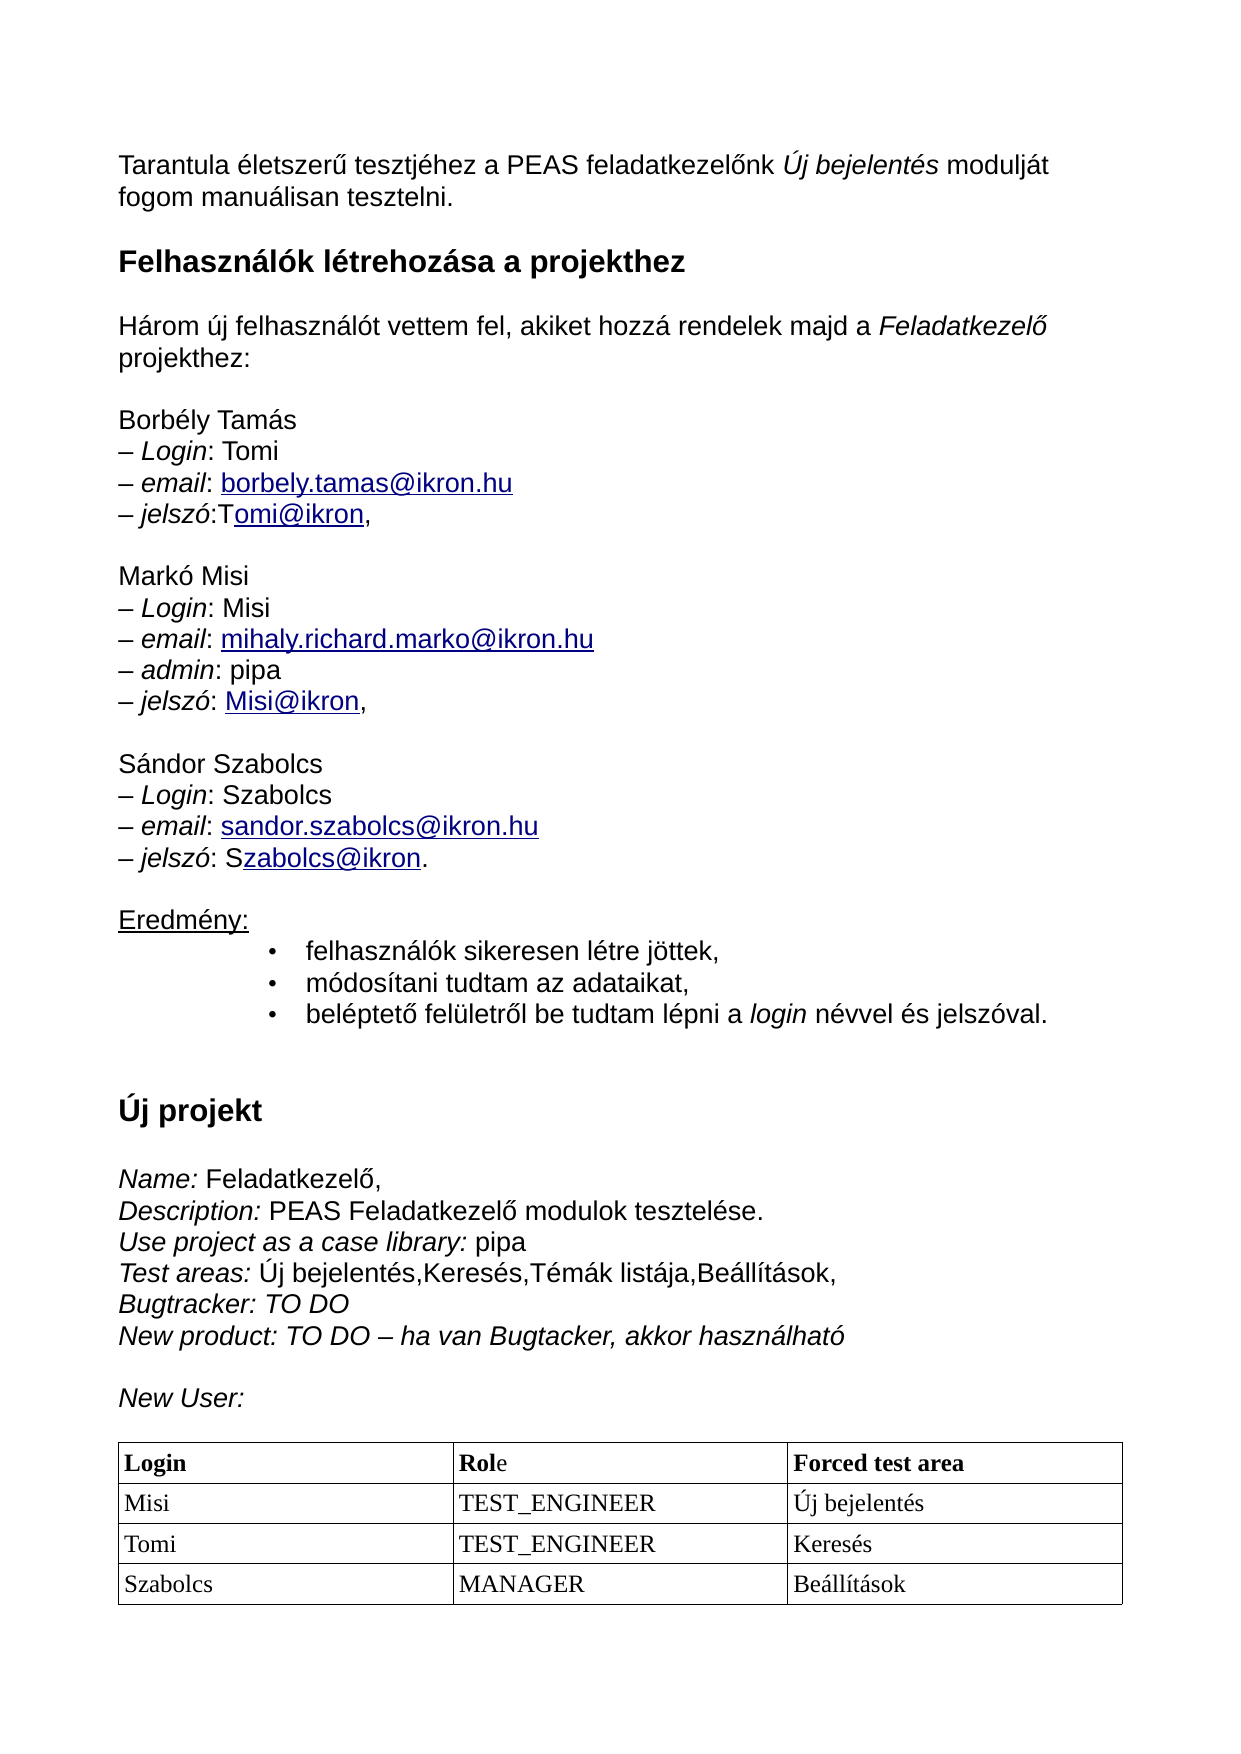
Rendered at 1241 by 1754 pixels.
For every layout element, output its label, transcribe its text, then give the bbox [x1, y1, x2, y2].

text Description: PEAS Feladatkezelő modulok tesztelése. [118, 1195, 1122, 1226]
text Három új felhasználót vettem fel, akiket hozzá rendelek majd a Feladatkezelő projekthez: Borbély Tamás [118, 310, 1122, 435]
table_cell Tomi [119, 1524, 453, 1563]
text – Login: Misi [118, 592, 1122, 623]
text Use project as a case library: pipa Test areas: Új bejelentés,Keresés,Témák listája,Beállítások, Bugtracker: TO DO [118, 1226, 1122, 1320]
list felhasználók sikeresen létre jöttek, [268, 935, 1122, 967]
text – email: mihaly.richard.marko@ikron.hu [118, 623, 1122, 654]
table_header Role [454, 1443, 787, 1482]
text – email: borbely.tamas@ikron.hu [118, 467, 1122, 498]
text – jelszó: Szabolcs@ikron. [118, 842, 1122, 873]
text – admin: pipa [118, 654, 1122, 685]
text Felhasználók létrehozása a projekthez [118, 243, 1122, 279]
list beléptető felületről be tudtam lépni a login névvel és jelszóval. [268, 998, 1122, 1029]
text Name: Feladatkezelő, [118, 1163, 1122, 1195]
text New product: TO DO – ha van Bugtacker, akkor használható New User: [118, 1320, 1122, 1442]
table_header Forced test area [788, 1443, 1122, 1482]
table_cell Új bejelentés [788, 1484, 1122, 1523]
table_cell Szabolcs [119, 1564, 453, 1603]
text Markó Misi [118, 560, 1122, 592]
text – email: sandor.szabolcs@ikron.hu [118, 810, 1122, 842]
table_header Login [119, 1443, 453, 1482]
table_cell TEST_ENGINEER [454, 1524, 787, 1563]
text Új projekt [118, 1092, 1122, 1127]
list módosítani tudtam az adataikat, [268, 967, 1122, 998]
text Tarantula életszerű tesztjéhez a PEAS feladatkezelőnk Új bejelentés modulját fogom manuálisan tesztelni. [118, 149, 1122, 212]
table_cell Misi [119, 1484, 453, 1523]
text – Login: Szabolcs [118, 779, 1122, 810]
text – jelszó: Misi@ikron, [118, 685, 1122, 717]
table_cell MANAGER [454, 1564, 787, 1603]
text Eredmény: [118, 904, 1122, 935]
table_cell Beállítások [788, 1564, 1122, 1603]
text – jelszó:Tomi@ikron, [118, 498, 1122, 529]
text Sándor Szabolcs [118, 748, 1122, 779]
text – Login: Tomi [118, 435, 1122, 467]
table_cell Keresés [788, 1524, 1122, 1563]
table_cell TEST_ENGINEER [454, 1484, 787, 1523]
